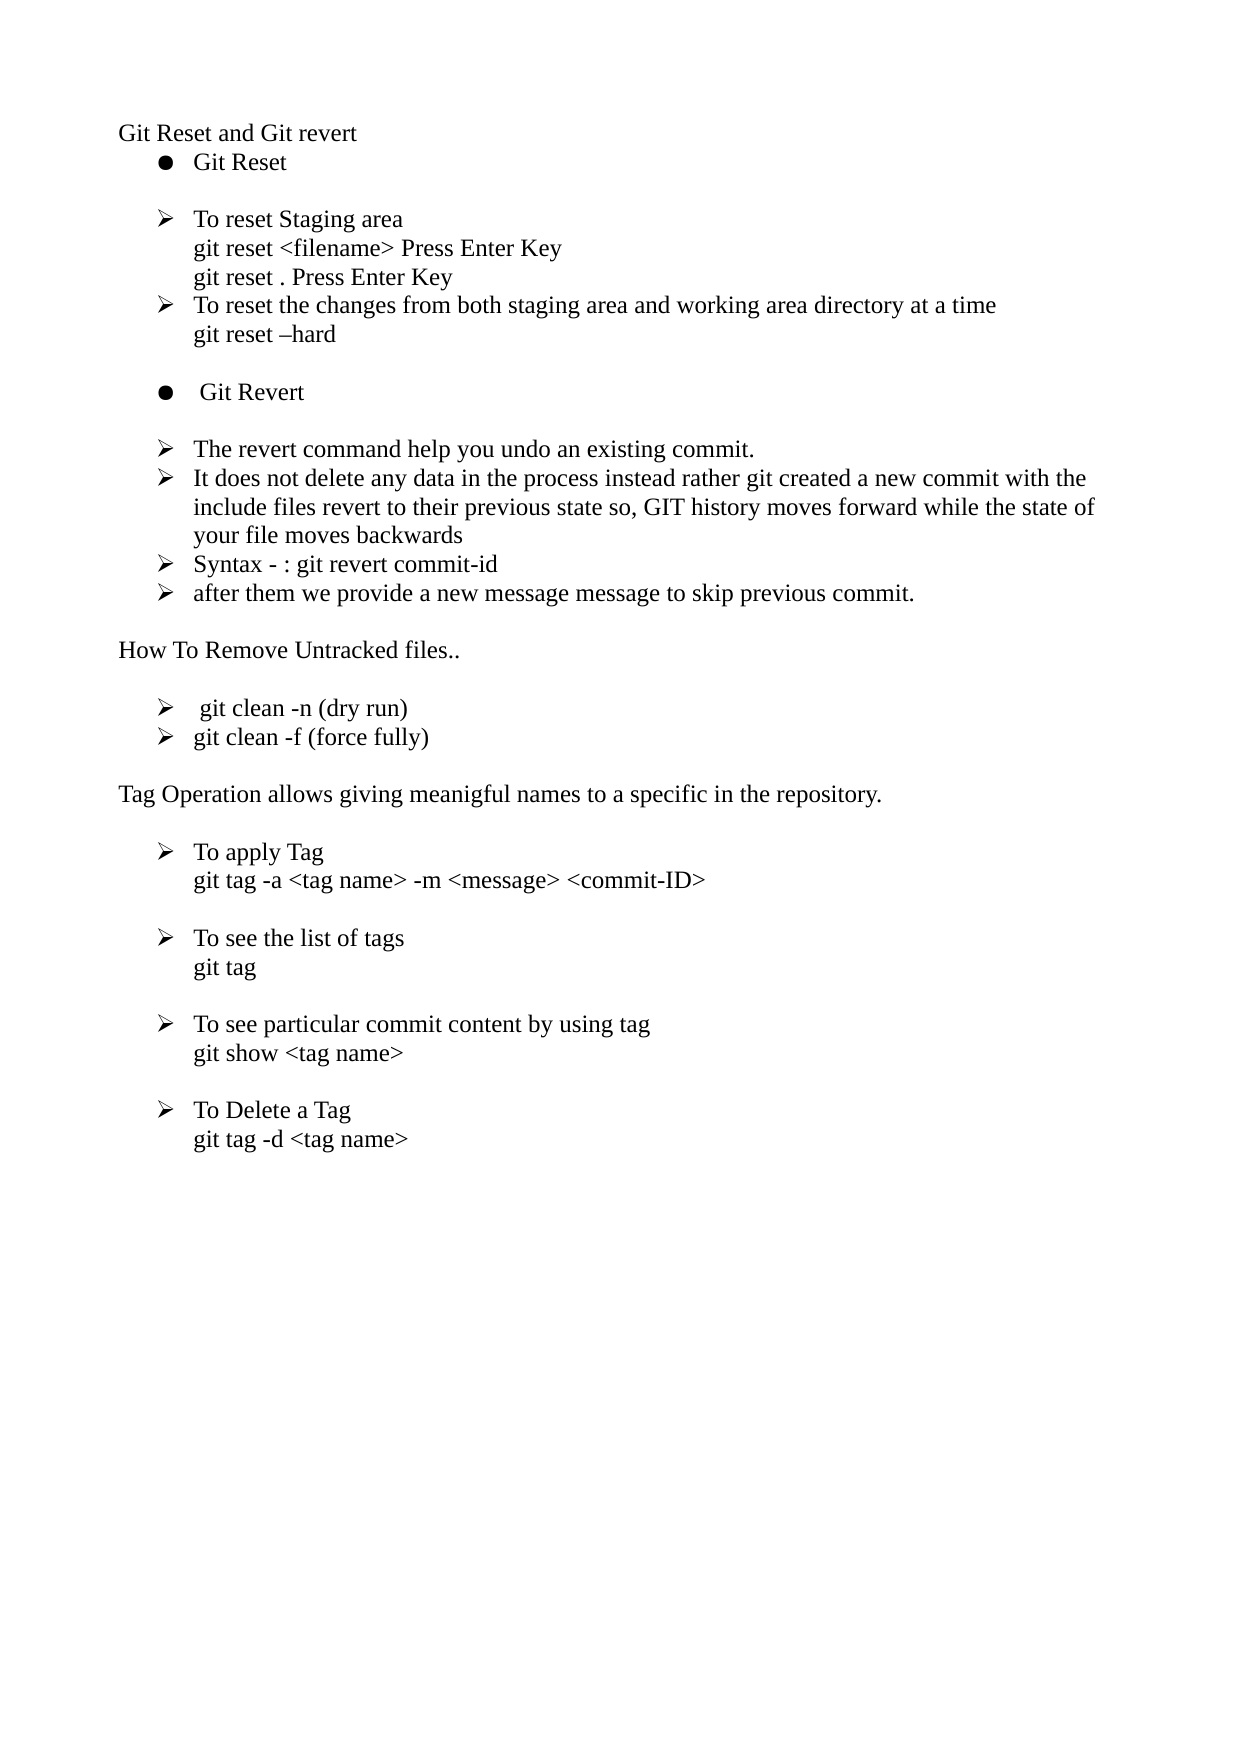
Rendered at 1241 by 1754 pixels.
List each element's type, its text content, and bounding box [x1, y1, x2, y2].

text How To Remove Untracked files.. [118, 636, 1122, 664]
list git reset . Press Enter Key [156, 262, 1122, 291]
list Git Reset [156, 147, 1122, 176]
list It does not delete any data in the process instead rather git created a new commit with the include files revert to their previous state so, GIT history moves forward while the state of your file moves backwards [156, 463, 1122, 549]
list To apply Tag [156, 837, 1122, 866]
list git tag -d <tag name> [156, 1124, 1122, 1153]
list after them we provide a new message message to skip previous commit. [156, 578, 1122, 607]
list git tag -a <tag name> -m <message> <commit-ID> [156, 866, 1122, 894]
list To Delete a Tag [156, 1096, 1122, 1124]
list To reset the changes from both staging area and working area directory at a time [156, 291, 1122, 319]
list To see the list of tags [156, 923, 1122, 952]
list To reset Staging area [156, 204, 1122, 233]
text Tag Operation allows giving meanigful names to a specific in the repository. [118, 779, 1122, 808]
list git tag [156, 952, 1122, 981]
list git reset <filename> Press Enter Key [156, 233, 1122, 262]
list To see particular commit content by using tag [156, 1009, 1122, 1038]
list The revert command help you undo an existing commit. [156, 434, 1122, 463]
text Git Reset and Git revert [118, 118, 1122, 147]
list Git Revert [156, 377, 1122, 406]
list git show <tag name> [156, 1038, 1122, 1067]
list Syntax - : git revert commit-id [156, 549, 1122, 578]
list git clean -f (force fully) [156, 722, 1122, 751]
list git clean -n (dry run) [156, 693, 1122, 722]
list git reset –hard [156, 319, 1122, 348]
